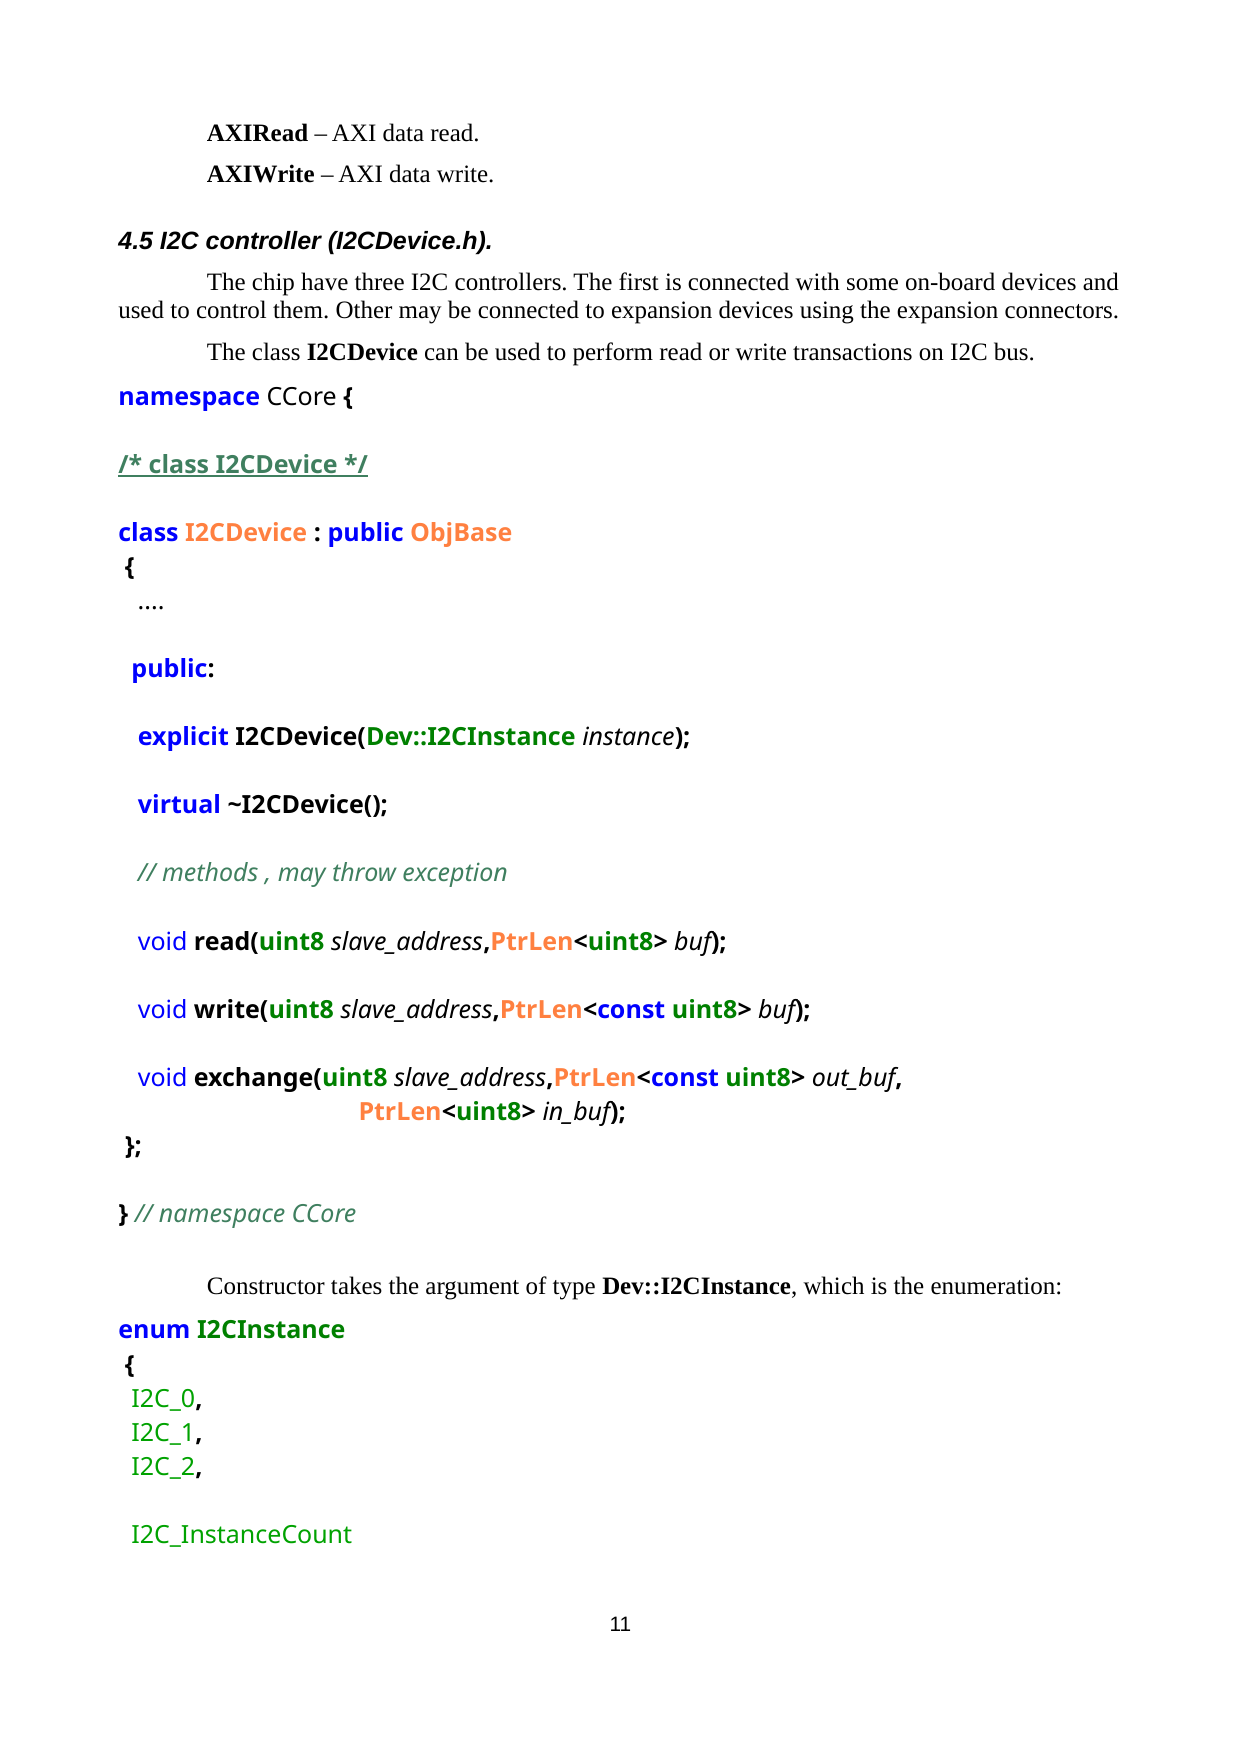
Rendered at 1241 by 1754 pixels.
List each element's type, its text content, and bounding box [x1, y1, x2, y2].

text }; [118, 1127, 1122, 1162]
text AXIRead – AXI data read. [118, 118, 1122, 147]
text I2C_1, [118, 1414, 1122, 1448]
text AXIWrite – AXI data write. [118, 159, 1122, 188]
text enum I2CInstance [118, 1312, 1122, 1346]
text virtual ~I2CDevice(); [118, 787, 1122, 821]
text Constructor takes the argument of type Dev::I2CInstance, which is the enumeration: [118, 1271, 1122, 1300]
text namespace CCore { [118, 378, 1122, 412]
text { [118, 1346, 1122, 1380]
text void exchange(uint8 slave_address,PtrLen<const uint8> out_buf, [118, 1059, 1122, 1093]
text // methods , may throw exception [118, 855, 1122, 889]
text /* class I2CDevice */ [118, 446, 1122, 480]
text } // namespace CCore [118, 1196, 1122, 1230]
text The class I2CDevice can be used to perform read or write transactions on I2C bus. [118, 337, 1122, 366]
text I2C_InstanceCount [118, 1517, 1122, 1551]
text explicit I2CDevice(Dev::I2CInstance instance); [118, 719, 1122, 753]
text void write(uint8 slave_address,PtrLen<const uint8> buf); [118, 991, 1122, 1025]
text void read(uint8 slave_address,PtrLen<uint8> buf); [118, 923, 1122, 957]
text I2C_0, [118, 1380, 1122, 1414]
text The chip have three I2C controllers. The first is connected with some on-board devices and used to control them. Other may be connected to expansion devices using the expansion connectors. [118, 267, 1122, 324]
text public: [118, 651, 1122, 685]
text I2C_2, [118, 1448, 1122, 1482]
text { [118, 548, 1122, 582]
subtitle 4.5 I2C controller (I2CDevice.h). [118, 226, 1122, 254]
text PtrLen<uint8> in_buf); [118, 1093, 1122, 1127]
text class I2CDevice : public ObjBase [118, 514, 1122, 548]
text .... [118, 582, 1122, 617]
